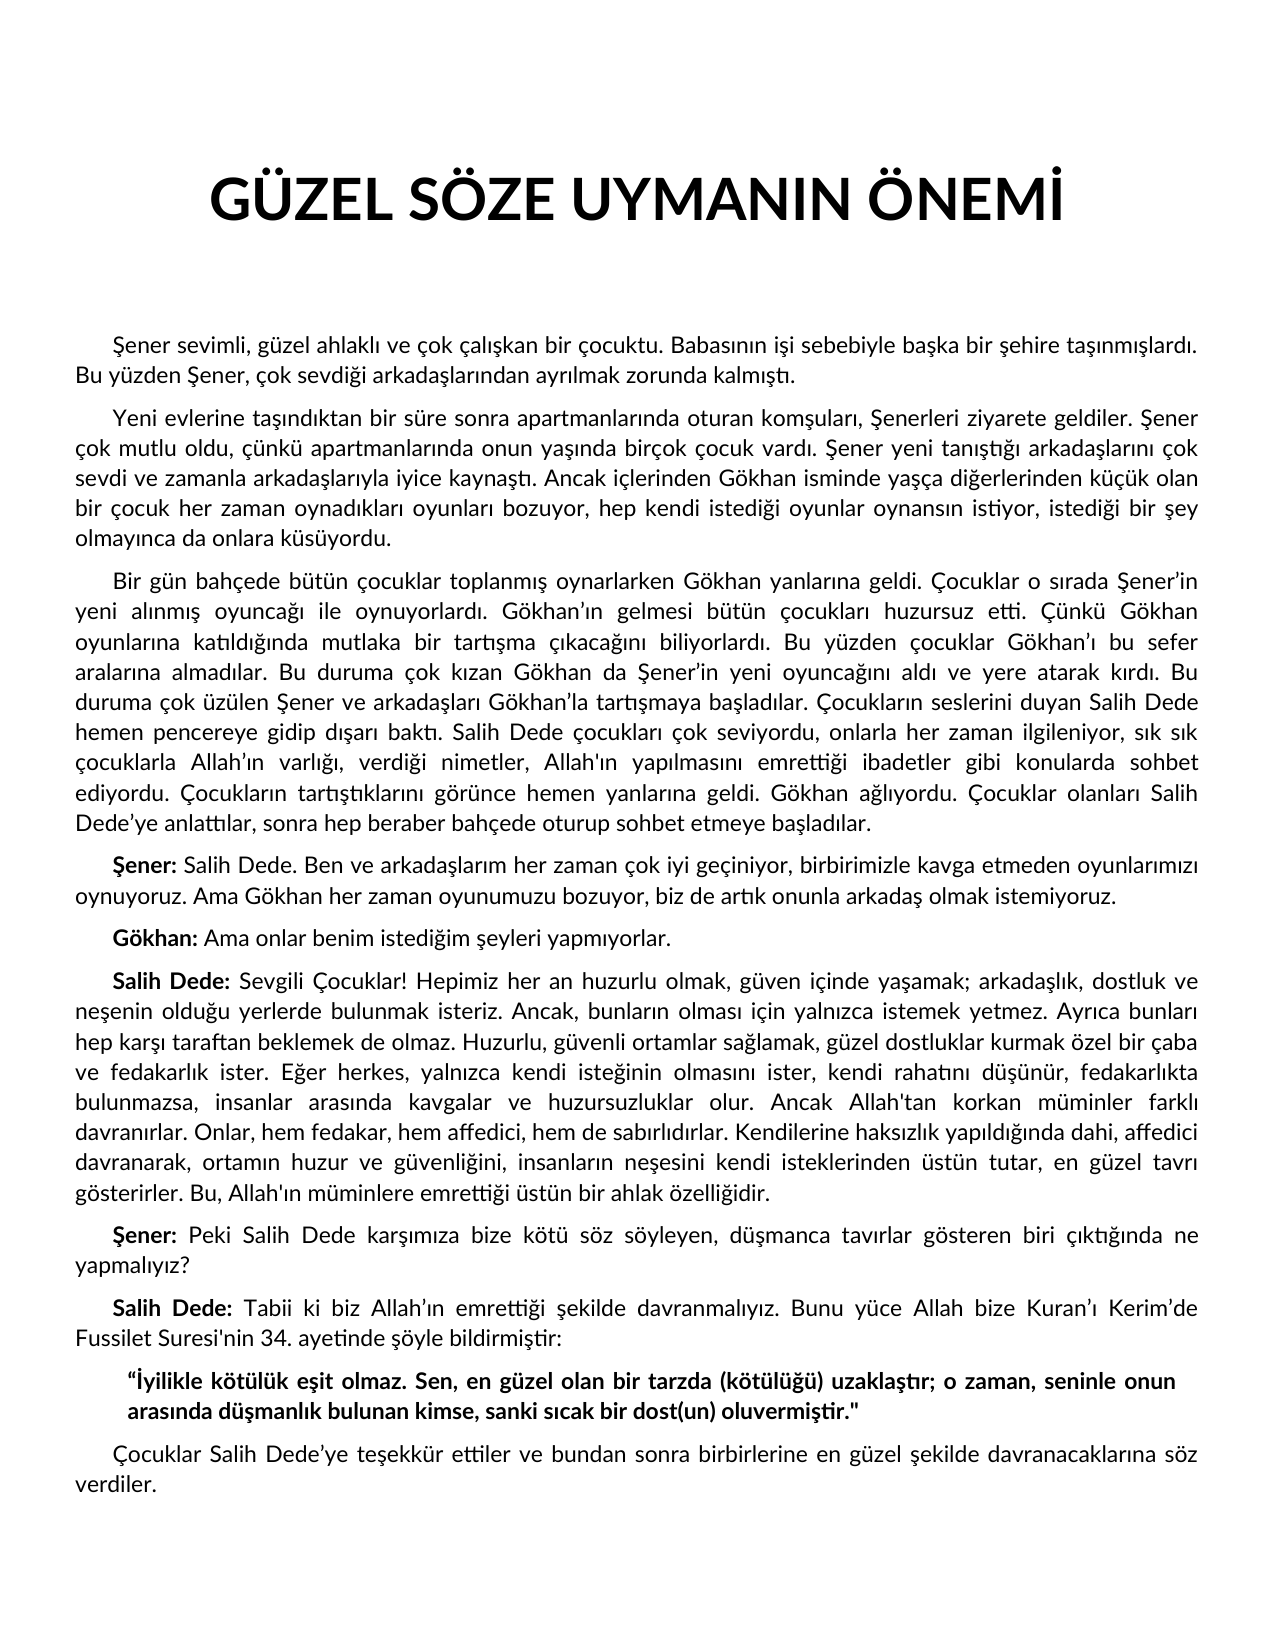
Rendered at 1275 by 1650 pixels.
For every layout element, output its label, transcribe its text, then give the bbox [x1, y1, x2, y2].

text Gökhan: Ama onlar benim istediğim şeyleri yapmıyorlar. [75, 924, 1200, 952]
text Şener: Peki Salih Dede karşımıza bize kötü söz söyleyen, düşmanca tavırlar gösteren biri çıktığında ne yapmalıyız? [75, 1221, 1200, 1279]
text Yeni evlerine taşındıktan bir süre sonra apartmanlarında oturan komşuları, Şenerleri ziyarete geldiler. Şener çok mutlu oldu, çünkü apartmanlarında onun yaşında birçok çocuk vardı. Şener yeni tanıştığı arkadaşlarını çok sevdi ve zamanla arkadaşlarıyla iyice kaynaştı. Ancak içlerinden Gökhan isminde yaşça diğerlerinden küçük olan bir çocuk her zaman oynadıkları oyunları bozuyor, hep kendi istediği oyunlar oynansın istiyor, istediği bir şey olmayınca da onlara küsüyordu. [75, 403, 1200, 552]
text “İyilikle kötülük eşit olmaz. Sen, en güzel olan bir tarzda (kötülüğü) uzaklaştır; o zaman, seninle onun arasında düşmanlık bulunan kimse, sanki sıcak bir dost(un) oluvermiştir." [127, 1367, 1177, 1424]
text Şener sevimli, güzel ahlaklı ve çok çalışkan bir çocuktu. Babasının işi sebebiyle başka bir şehire taşınmışlardı. Bu yüzden Şener, çok sevdiği arkadaşlarından ayrılmak zorunda kalmıştı. [75, 330, 1200, 388]
text Salih Dede: Tabii ki biz Allah’ın emrettiği şekilde davranmalıyız. Bunu yüce Allah bize Kuran’ı Kerim’de Fussilet Suresi'nin 34. ayetinde şöyle bildirmiştir: [75, 1294, 1200, 1352]
text Salih Dede: Sevgili Çocuklar! Hepimiz her an huzurlu olmak, güven içinde yaşamak; arkadaşlık, dostluk ve neşenin olduğu yerlerde bulunmak isteriz. Ancak, bunların olması için yalnızca istemek yetmez. Ayrıca bunları hep karşı taraftan beklemek de olmaz. Huzurlu, güvenli ortamlar sağlamak, güzel dostluklar kurmak özel bir çaba ve fedakarlık ister. Eğer herkes, yalnızca kendi isteğinin olmasını ister, kendi rahatını düşünür, fedakarlıkta bulunmazsa, insanlar arasında kavgalar ve huzursuzluklar olur. Ancak Allah'tan korkan müminler farklı davranırlar. Onlar, hem fedakar, hem affedici, hem de sabırlıdırlar. Kendilerine haksızlık yapıldığında dahi, affedici davranarak, ortamın huzur ve güvenliğini, insanların neşesini kendi isteklerinden üstün tutar, en güzel tavrı gösterirler. Bu, Allah'ın müminlere emrettiği üstün bir ahlak özelliğidir. [75, 967, 1200, 1206]
text Çocuklar Salih Dede’ye teşekkür ettiler ve bundan sonra birbirlerine en güzel şekilde davranacaklarına söz verdiler. [75, 1440, 1200, 1497]
subtitle GÜZEL SÖZE UYMANIN ÖNEMİ [75, 162, 1200, 232]
text Bir gün bahçede bütün çocuklar toplanmış oynarlarken Gökhan yanlarına geldi. Çocuklar o sırada Şener’in yeni alınmış oyuncağı ile oynuyorlardı. Gökhan’ın gelmesi bütün çocukları huzursuz etti. Çünkü Gökhan oyunlarına katıldığında mutlaka bir tartışma çıkacağını biliyorlardı. Bu yüzden çocuklar Gökhan’ı bu sefer aralarına almadılar. Bu duruma çok kızan Gökhan da Şener’in yeni oyuncağını aldı ve yere atarak kırdı. Bu duruma çok üzülen Şener ve arkadaşları Gökhan’la tartışmaya başladılar. Çocukların seslerini duyan Salih Dede hemen pencereye gidip dışarı baktı. Salih Dede çocukları çok seviyordu, onlarla her zaman ilgileniyor, sık sık çocuklarla Allah’ın varlığı, verdiği nimetler, Allah'ın yapılmasını emrettiği ibadetler gibi konularda sohbet ediyordu. Çocukların tartıştıklarını görünce hemen yanlarına geldi. Gökhan ağlıyordu. Çocuklar olanları Salih Dede’ye anlattılar, sonra hep beraber bahçede oturup sohbet etmeye başladılar. [75, 567, 1200, 836]
text Şener: Salih Dede. Ben ve arkadaşlarım her zaman çok iyi geçiniyor, birbirimizle kavga etmeden oyunlarımızı oynuyoruz. Ama Gökhan her zaman oyunumuzu bozuyor, biz de artık onunla arkadaş olmak istemiyoruz. [75, 851, 1200, 909]
